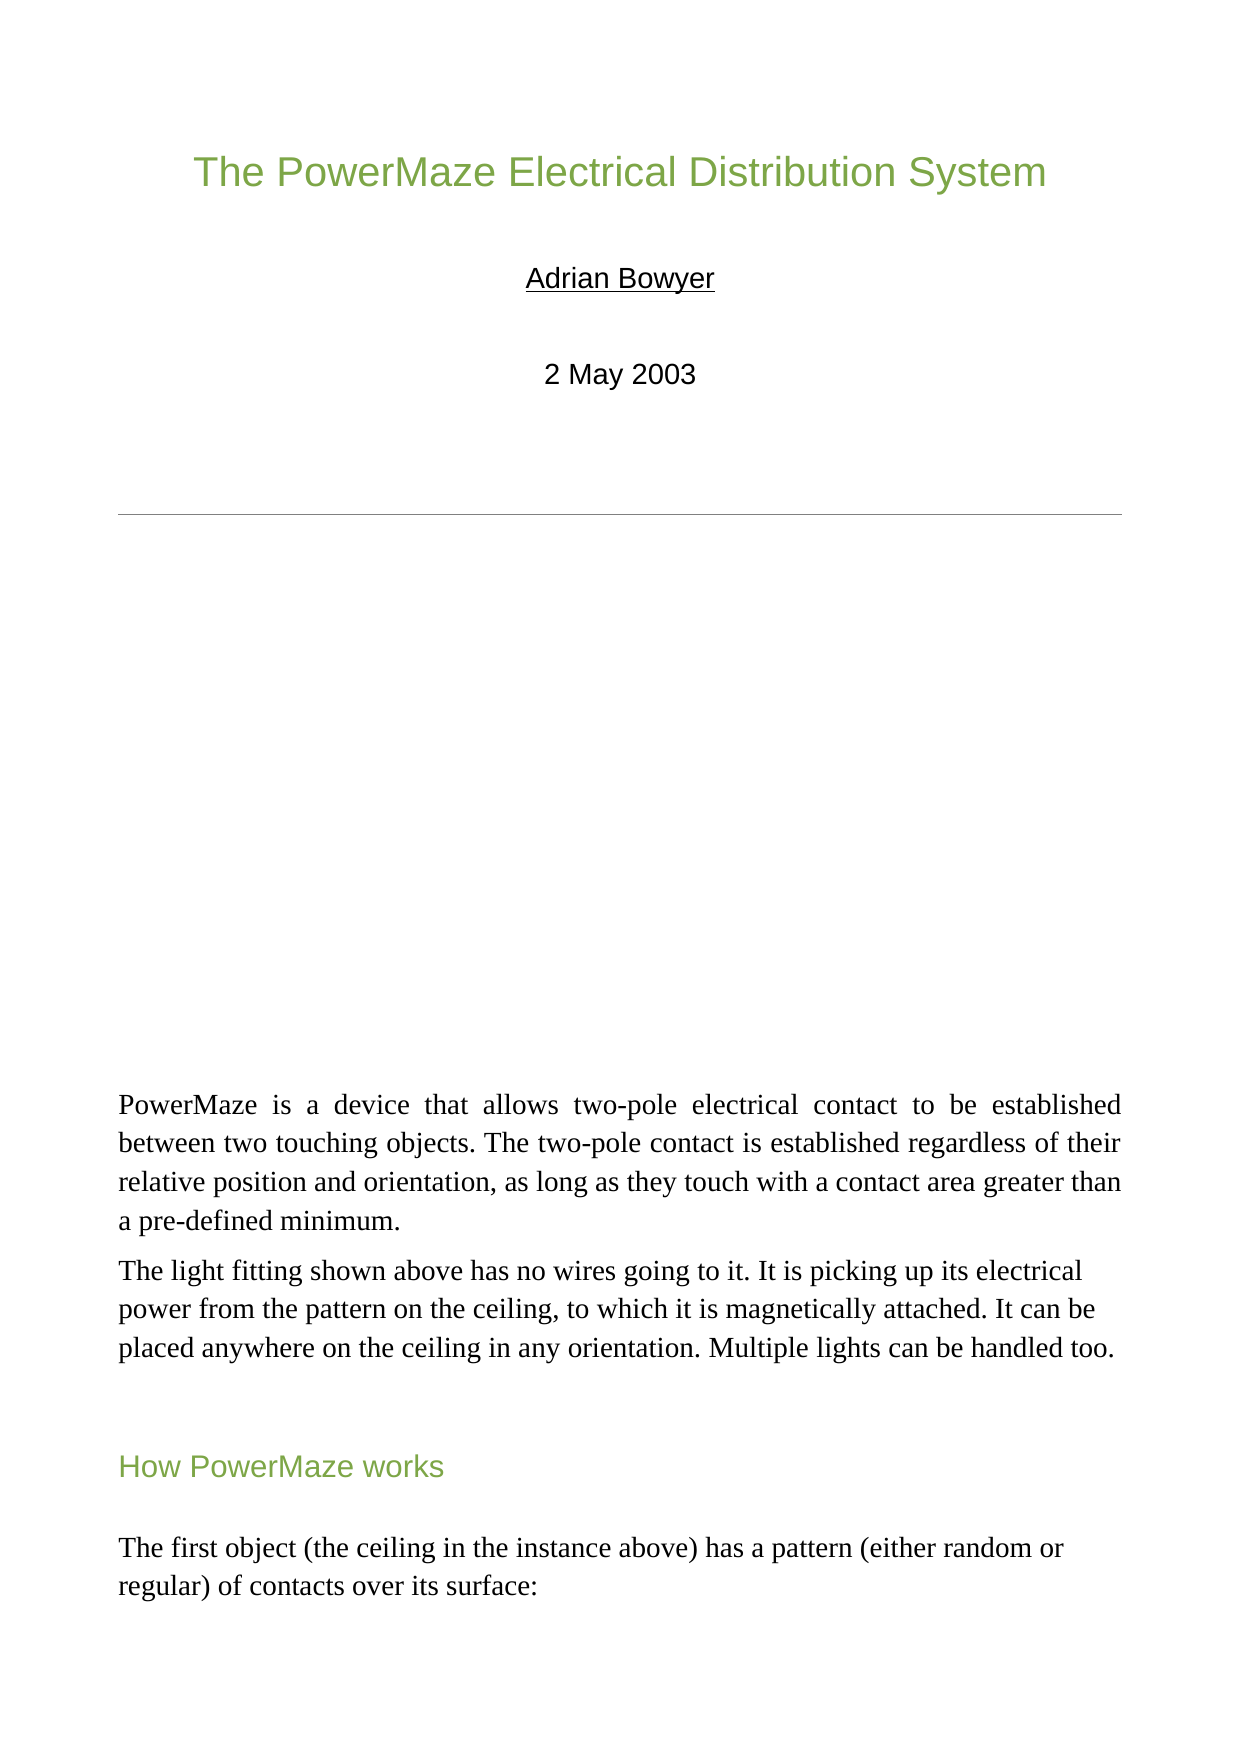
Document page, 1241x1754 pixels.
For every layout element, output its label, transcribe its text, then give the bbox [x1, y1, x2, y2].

text The PowerMaze Electrical Distribution System [118, 147, 1122, 195]
text 2 May 2003 [118, 357, 1122, 391]
text PowerMaze is a device that allows two-pole electrical contact to be established between two touching objects. The two-pole contact is established regardless of their relative position and orientation, as long as they touch with a contact area greater than a pre-defined minimum. [118, 1087, 1122, 1236]
text Adrian Bowyer [118, 262, 1122, 295]
text How PowerMaze works The first object (the ceiling in the instance above) has a pattern (either random or regular) of contacts over its surface: [118, 1381, 1122, 1602]
text The light fitting shown above has no wires going to it. It is picking up its electrical power from the pattern on the ceiling, to which it is magnetically attached. It can be placed anywhere on the ceiling in any orientation. Multiple lights can be handled too. [118, 1253, 1122, 1364]
